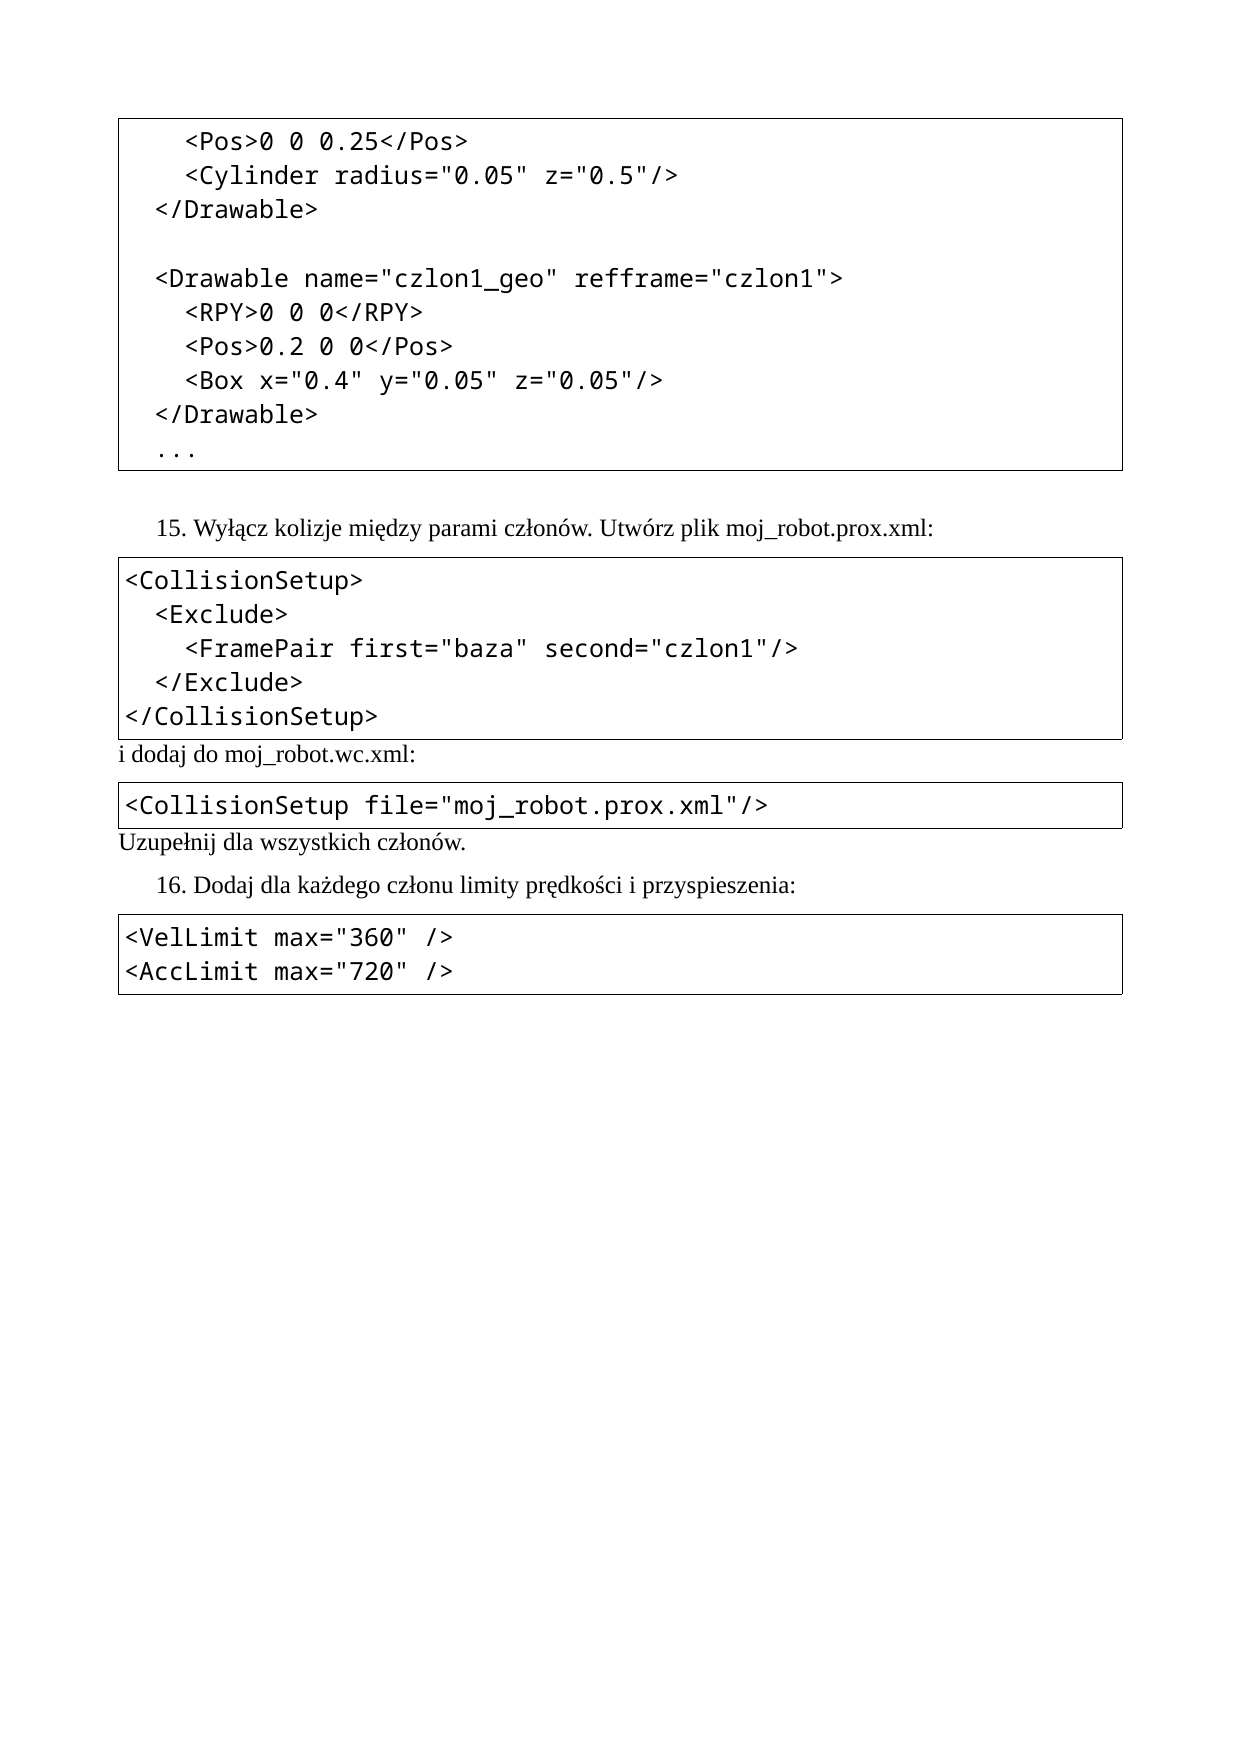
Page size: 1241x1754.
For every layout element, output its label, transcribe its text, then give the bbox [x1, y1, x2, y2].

table_header <CollisionSetup file="moj_robot.prox.xml"/> [119, 783, 1122, 827]
list Dodaj dla każdego członu limity prędkości i przyspieszenia: [156, 871, 1122, 899]
text i dodaj do moj_robot.wc.xml: [118, 740, 1122, 767]
list Wyłącz kolizje między parami członów. Utwórz plik moj_robot.prox.xml: [156, 513, 1122, 542]
table_header <CollisionSetup> <Exclude> <FramePair first="baza" second="czlon1"/> </Exclude> </CollisionSetup> [119, 558, 1122, 738]
text Uzupełnij dla wszystkich członów. [118, 829, 1122, 856]
table_header <VelLimit max="360" /> <AccLimit max="720" /> [119, 915, 1122, 993]
table_header <Pos>0 0 0.25</Pos> <Cylinder radius="0.05" z="0.5"/> </Drawable> <Drawable name="czlon1_geo" refframe="czlon1"> <RPY>0 0 0</RPY> <Pos>0.2 0 0</Pos> <Box x="0.4" y="0.05" z="0.05"/> </Drawable> ... [119, 119, 1122, 470]
